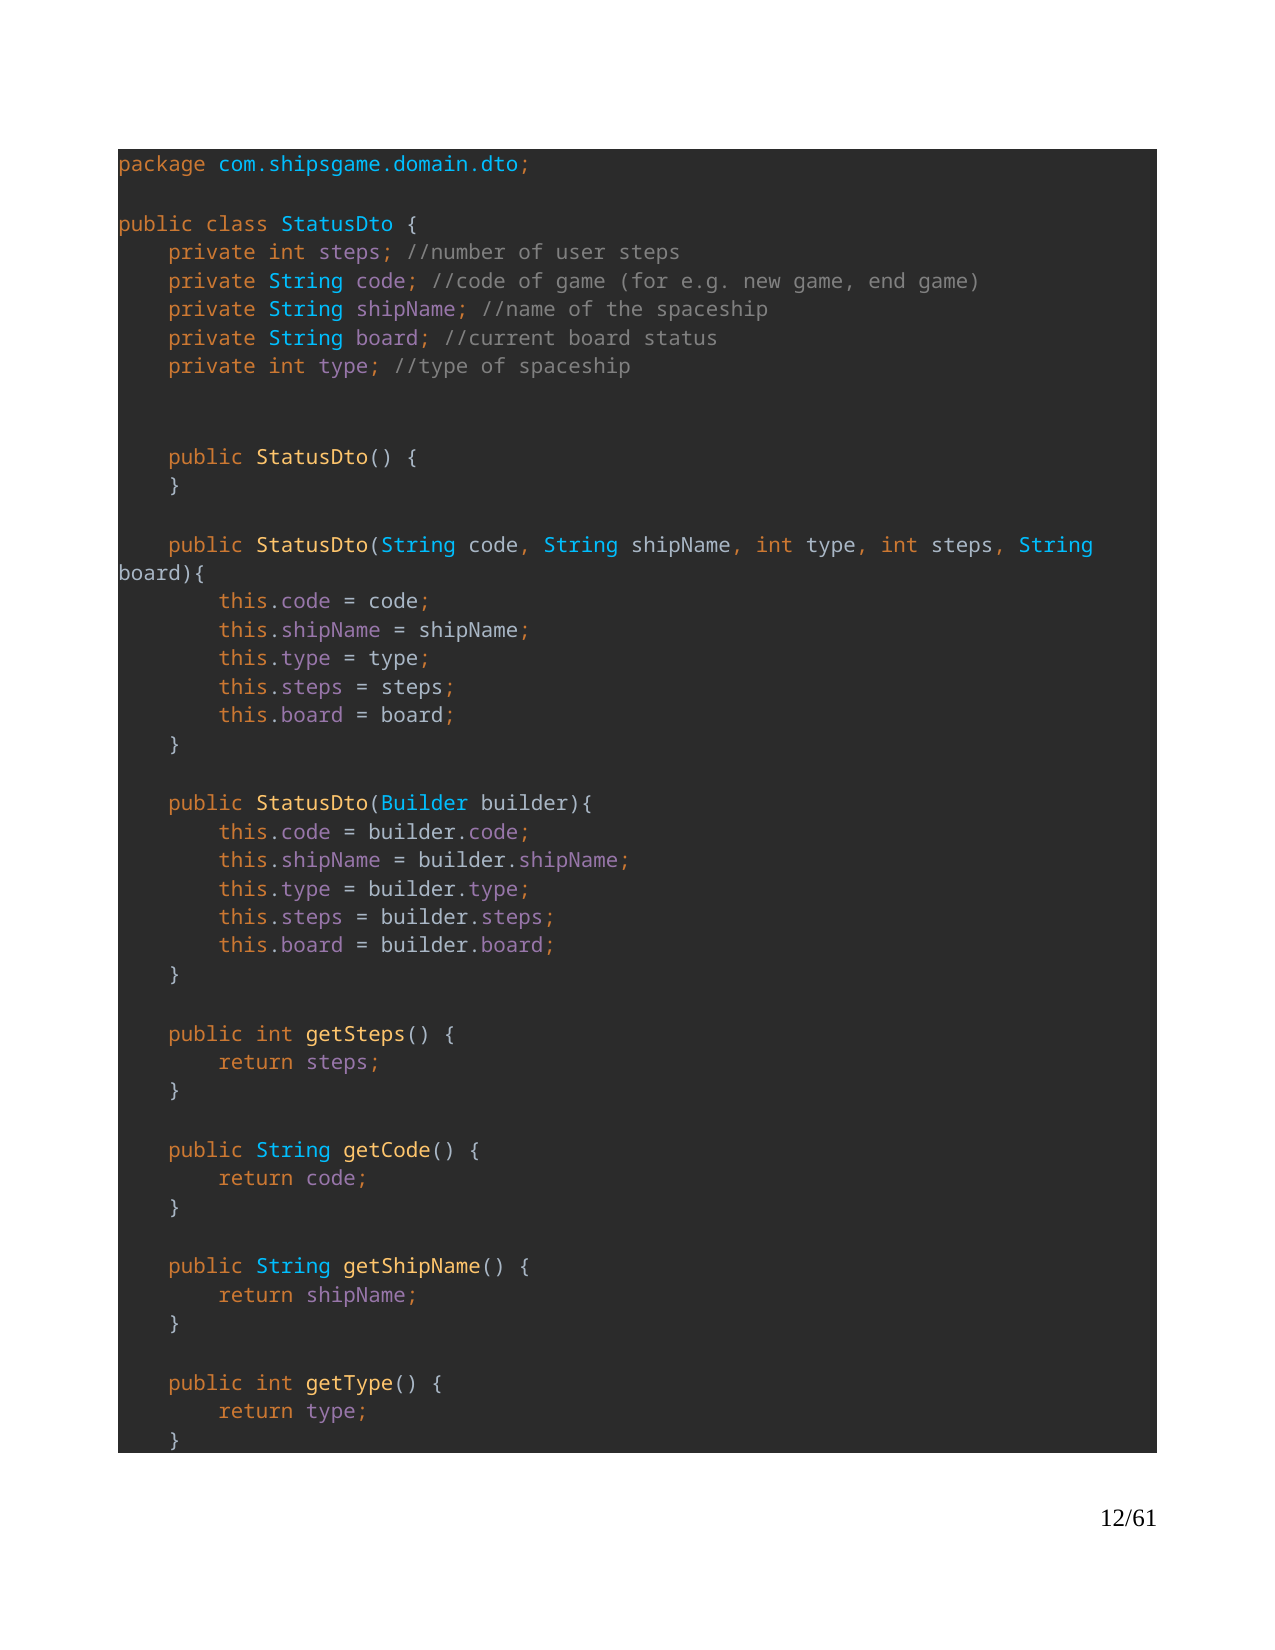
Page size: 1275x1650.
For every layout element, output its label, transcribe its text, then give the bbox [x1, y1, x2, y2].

text package com.shipsgame.domain.dto; public class StatusDto { private int steps; //number of user steps private String code; //code of game (for e.g. new game, end game) private String shipName; //name of the spaceship private String board; //current board status private int type; //type of spaceship public StatusDto() { } public StatusDto(String code, String shipName, int type, int steps, String board){ this.code = code; this.shipName = shipName; this.type = type; this.steps = steps; this.board = board; } public StatusDto(Builder builder){ this.code = builder.code; this.shipName = builder.shipName; this.type = builder.type; this.steps = builder.steps; this.board = builder.board; } public int getSteps() { return steps; } public String getCode() { return code; } public String getShipName() { return shipName; } public int getType() { return type; } [118, 149, 1157, 1453]
